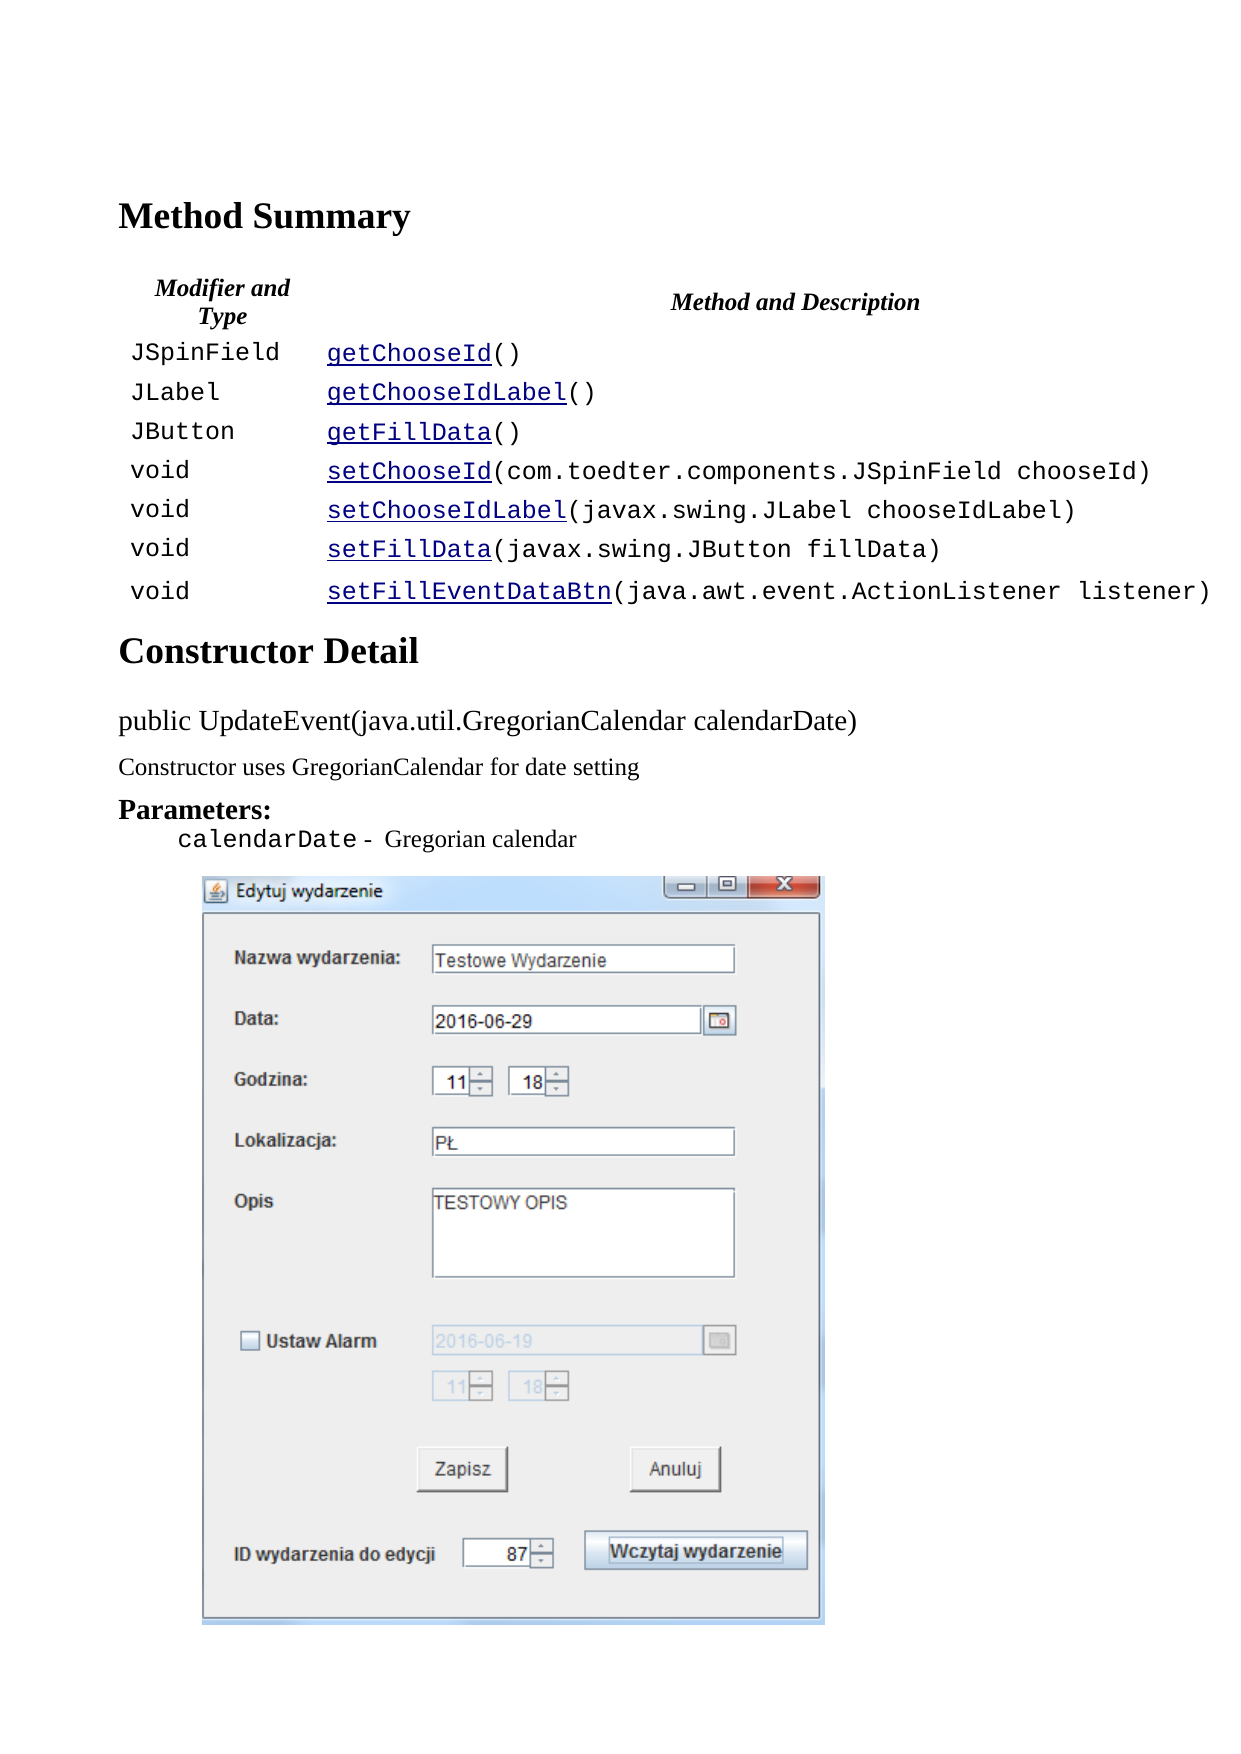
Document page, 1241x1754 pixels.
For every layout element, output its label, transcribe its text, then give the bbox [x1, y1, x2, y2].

table_cell void [125, 491, 322, 530]
table_cell JSpinField [125, 335, 322, 374]
subtitle Method Summary [118, 195, 1122, 237]
table_cell getChooseIdLabel() [322, 374, 1240, 413]
table_cell setChooseId(com.toedter.components.JSpinField chooseId) [322, 452, 1240, 491]
table_cell JButton [125, 413, 322, 452]
table_cell getChooseId() [322, 335, 1240, 374]
table_cell setChooseIdLabel(javax.swing.JLabel chooseIdLabel) [322, 491, 1240, 530]
table_header Method and Description [322, 270, 1240, 334]
table_cell setFillEventDataBtn(java.awt.event.ActionListener listener) [322, 570, 1240, 615]
text Constructor uses GregorianCalendar for date setting [118, 753, 1122, 781]
text public UpdateEvent(java.util.GregorianCalendar calendarDate) [118, 704, 1122, 737]
table_cell getFillData() [322, 413, 1240, 452]
table_header Modifier and Type [125, 270, 322, 334]
list calendarDate - Gregorian calendar [177, 826, 1122, 855]
table_cell setFillData(javax.swing.JButton fillData) [322, 530, 1240, 569]
table_cell void [125, 570, 322, 615]
subtitle Constructor Detail [118, 630, 1122, 671]
table_cell JLabel [125, 374, 322, 413]
table_cell void [125, 452, 322, 491]
picture [201, 876, 825, 1625]
subtitle Parameters: [118, 793, 1122, 826]
table_cell void [125, 530, 322, 569]
